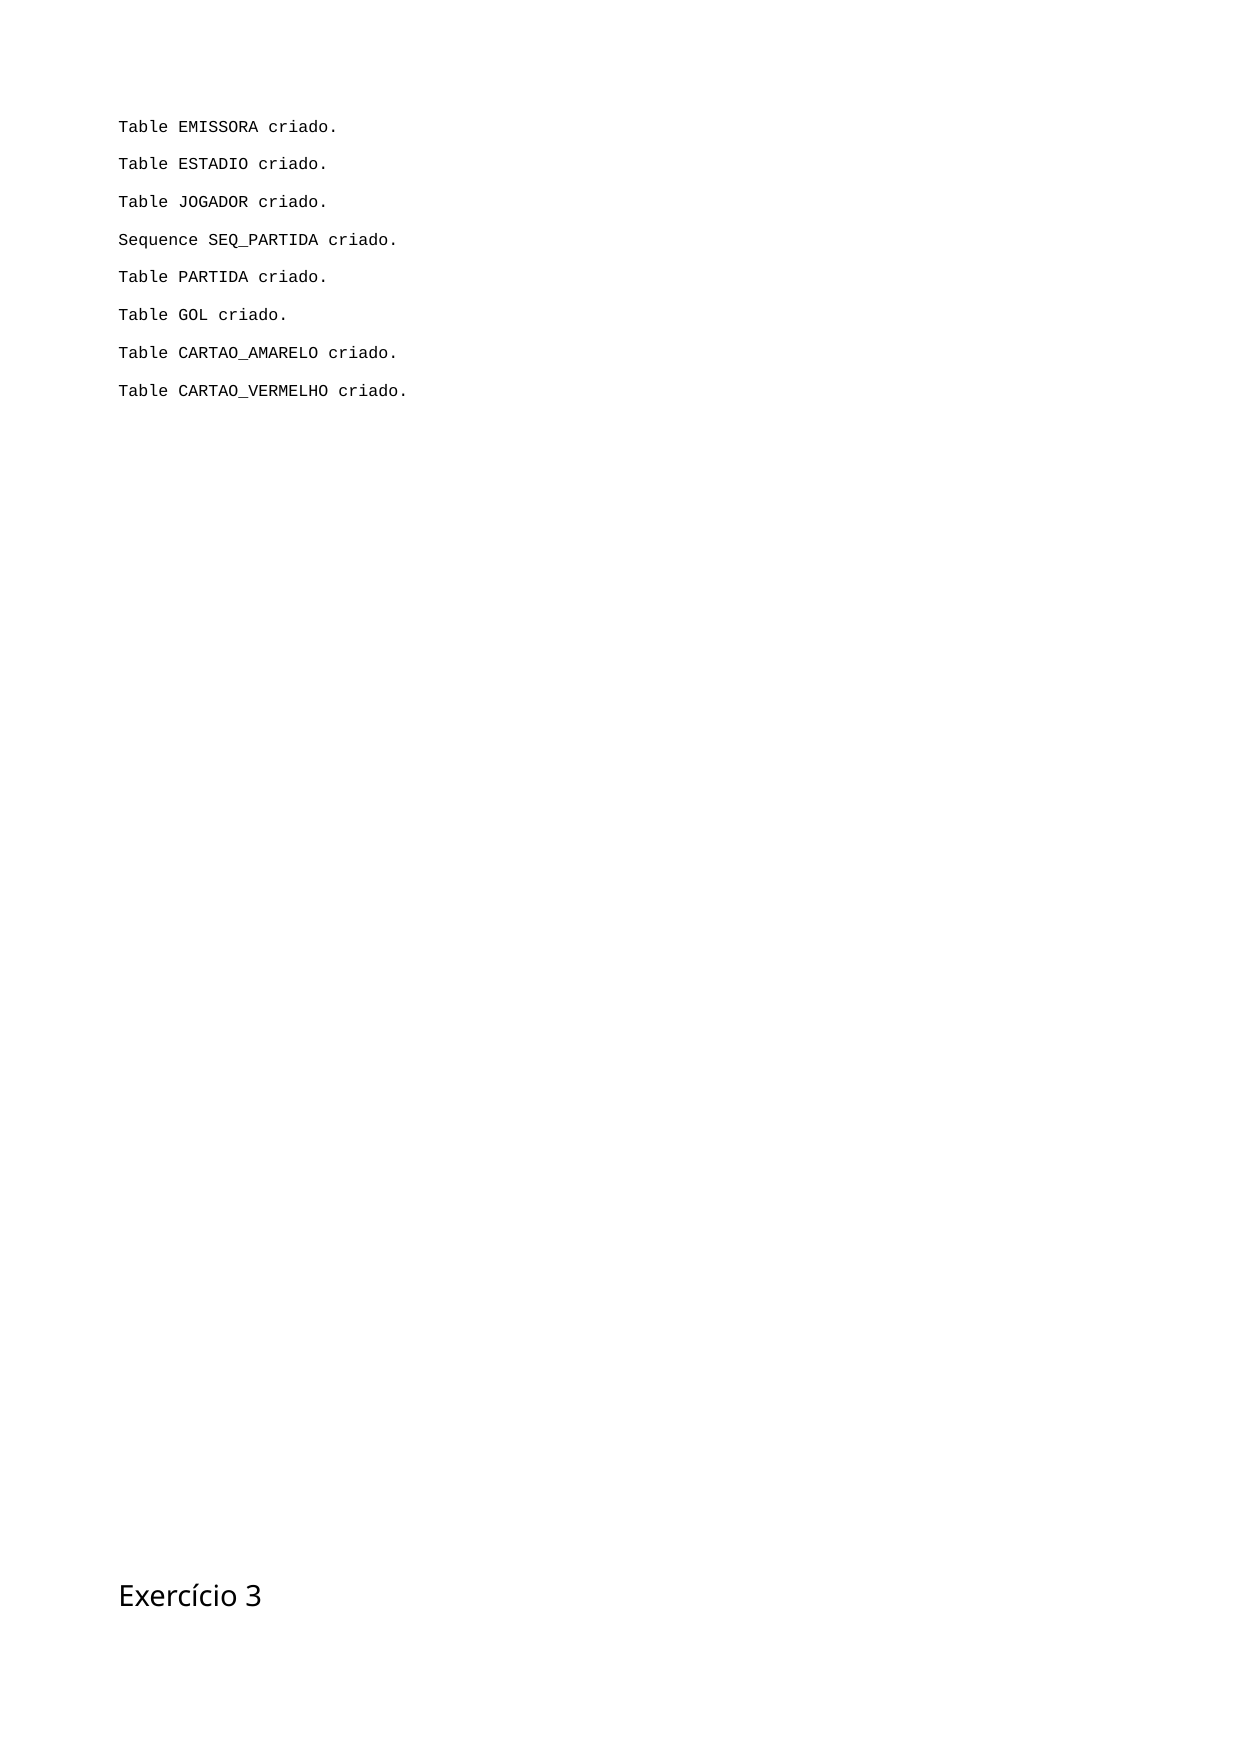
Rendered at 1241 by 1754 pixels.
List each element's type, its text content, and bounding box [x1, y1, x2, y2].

text Table ESTADIO criado. [118, 156, 1122, 175]
text Table JOGADOR criado. [118, 193, 1122, 212]
text Table EMISSORA criado. [118, 118, 1122, 137]
text Table CARTAO_VERMELHO criado. [118, 382, 1122, 401]
text Table CARTAO_AMARELO criado. [118, 344, 1122, 363]
text Table GOL criado. [118, 307, 1122, 326]
text Table PARTIDA criado. [118, 269, 1122, 288]
text Exercício 3 [118, 1576, 1122, 1615]
text Sequence SEQ_PARTIDA criado. [118, 231, 1122, 250]
